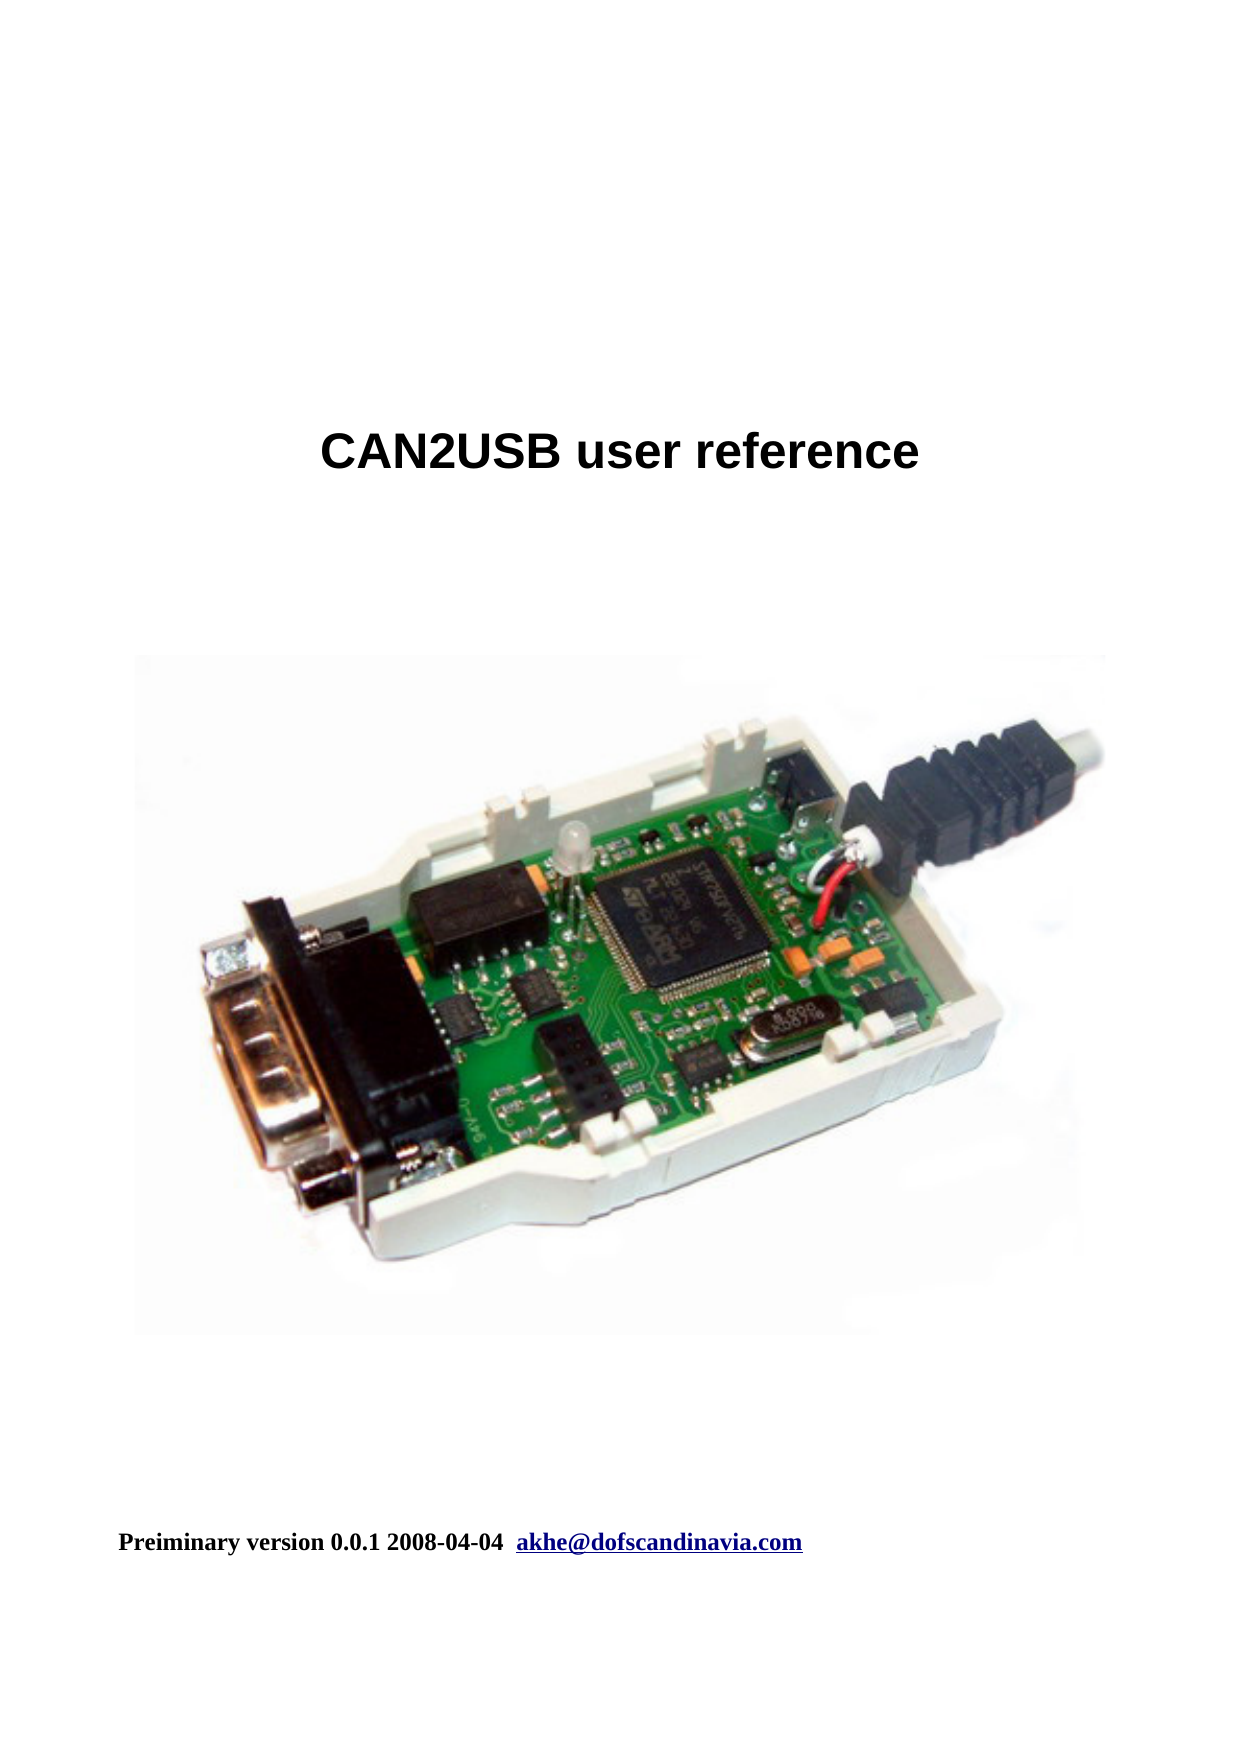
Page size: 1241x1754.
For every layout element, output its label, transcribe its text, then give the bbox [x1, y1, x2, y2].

subtitle CAN2USB user reference [118, 423, 1122, 479]
picture [134, 655, 1106, 1335]
text Preiminary version 0.0.1 2008-04-04 akhe@dofscandinavia.com [118, 1528, 1122, 1556]
